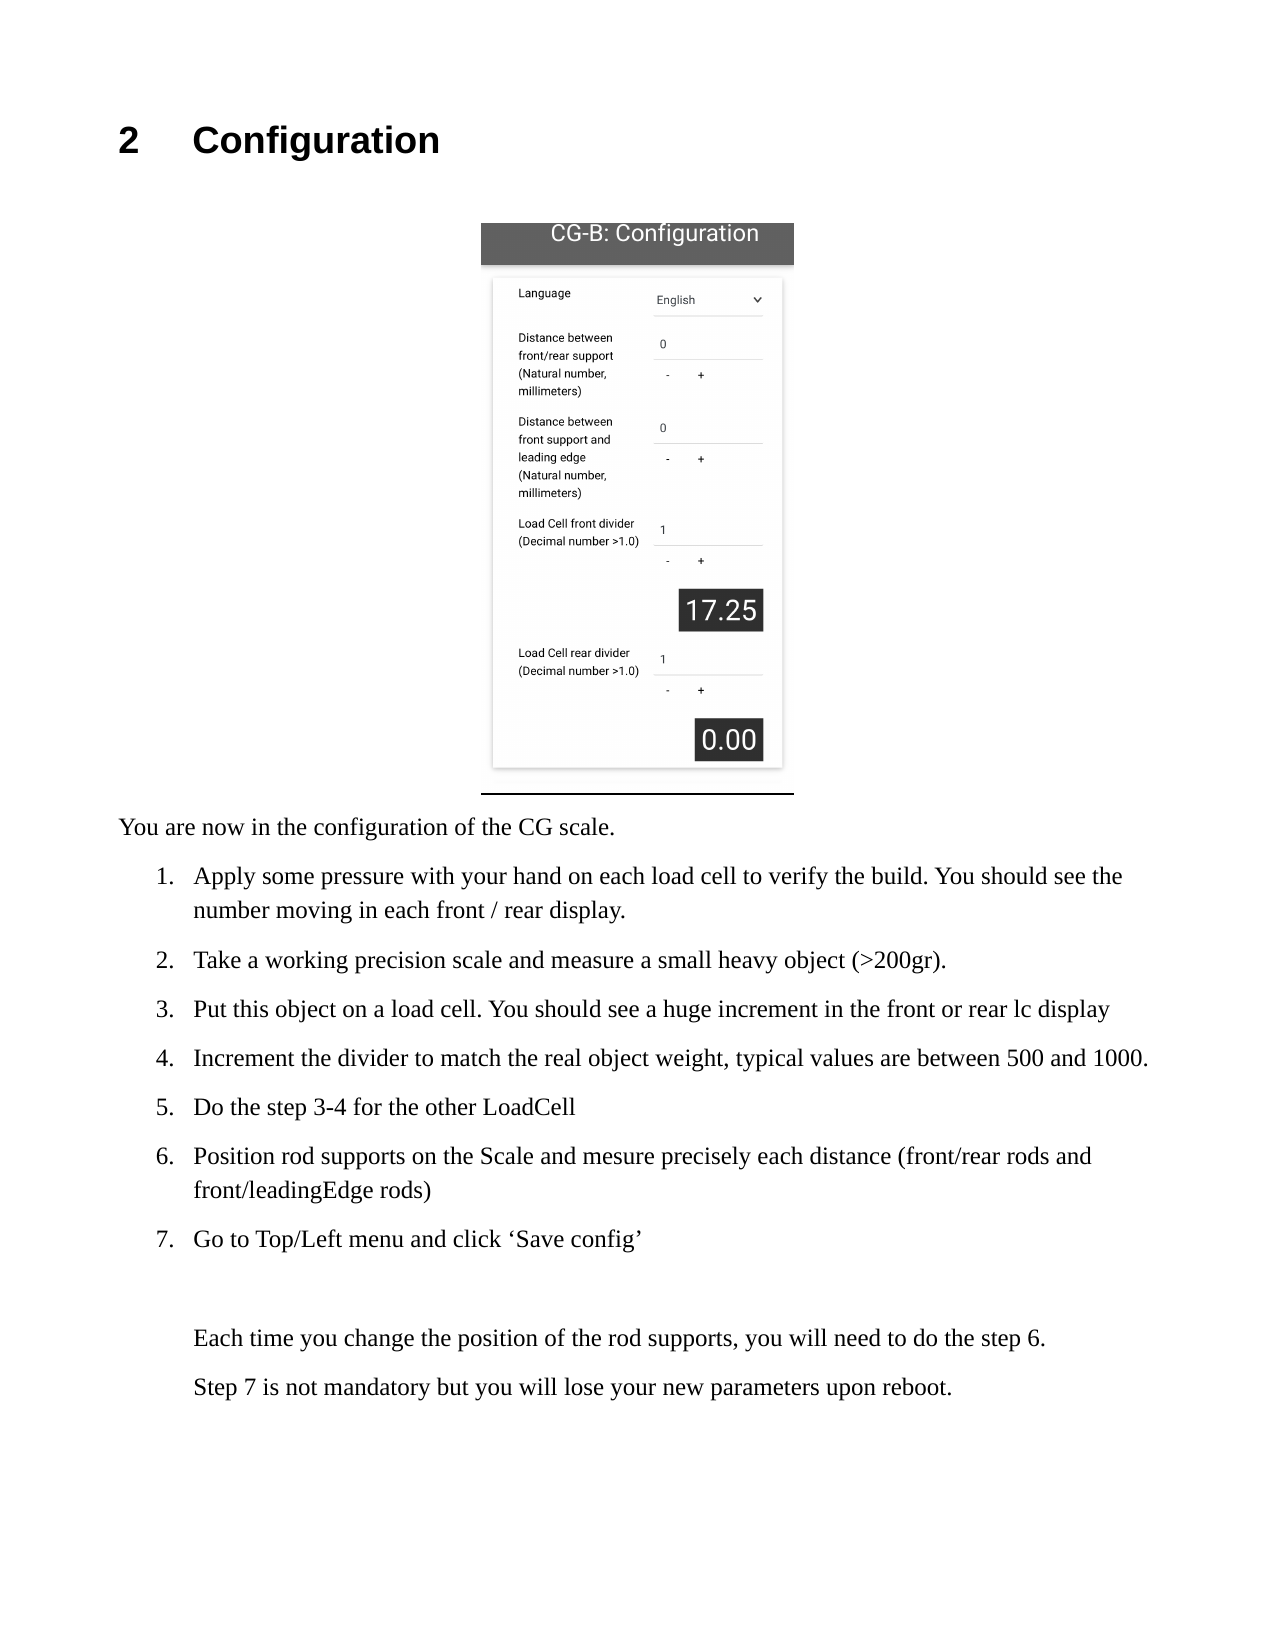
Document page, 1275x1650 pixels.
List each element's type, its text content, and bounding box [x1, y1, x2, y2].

list Increment the divider to match the real object weight, typical values are between 500 and 1000. [156, 1043, 1157, 1072]
subtitle Configuration [118, 118, 1157, 162]
text You are now in the configuration of the CG scale. [118, 812, 1157, 841]
list Take a working precision scale and measure a small heavy object (>200gr). [156, 945, 1157, 973]
list Do the step 3-4 for the other LoadCell [156, 1092, 1157, 1121]
list Position rod supports on the Scale and mesure precisely each distance (front/rear rods and front/leadingEdge rods) [156, 1141, 1157, 1204]
list Step 7 is not mandatory but you will lose your new parameters upon reboot. [156, 1372, 1157, 1400]
list Apply some pressure with your hand on each load cell to verify the build. You should see the number moving in each front / rear display. [156, 861, 1157, 924]
list Put this object on a load cell. You should see a huge increment in the front or rear lc display [156, 994, 1157, 1022]
list Go to Top/Left menu and click ‘Save config’ [156, 1224, 1157, 1253]
picture [481, 223, 794, 795]
list Each time you change the position of the rod supports, you will need to do the step 6. [156, 1323, 1157, 1351]
